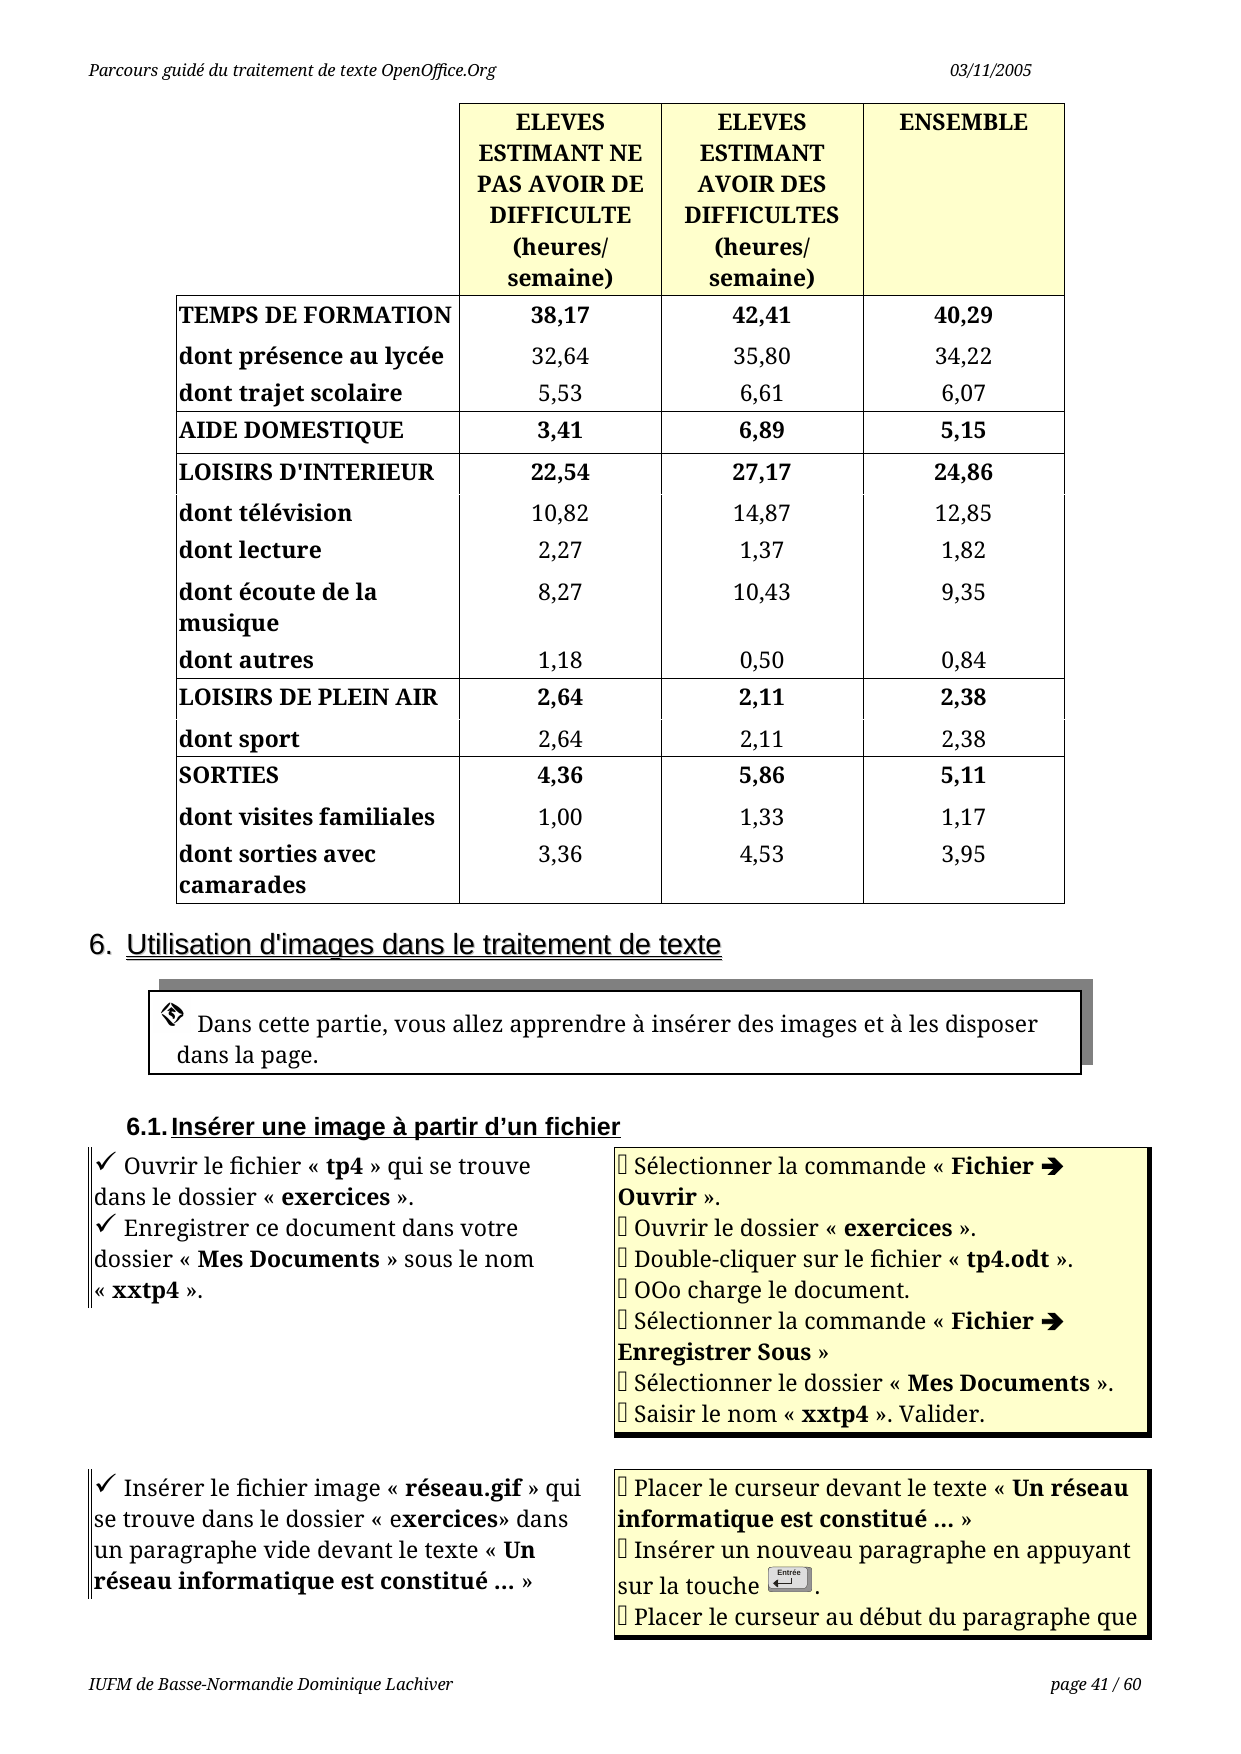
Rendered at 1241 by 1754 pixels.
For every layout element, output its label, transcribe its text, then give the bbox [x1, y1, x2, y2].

table_cell 5,15 [864, 412, 1064, 453]
table_cell 22,54 [460, 454, 661, 494]
text Dans cette partie, vous allez apprendre à insérer des images et à les disposer dans la page. [150, 992, 1080, 1073]
table_cell [587, 1438, 614, 1469]
table_cell 2,38 [864, 679, 1064, 719]
table_cell 1,37 [662, 531, 863, 573]
table_cell dont visites familiales [177, 798, 459, 835]
table_cell [89, 1438, 587, 1469]
table_cell 2,64 [460, 720, 661, 756]
table_cell 8,27 [460, 573, 661, 641]
table_cell 24,86 [864, 454, 1064, 494]
table_cell dont trajet scolaire [177, 374, 459, 411]
table_cell LOISIRS D'INTERIEUR [177, 454, 459, 494]
table_header  Ouvrir le fichier « tp4 » qui se trouve dans le dossier « exercices ».  Enregistrer ce document dans votre dossier « Mes Documents » sous le nom « xxtp4 ». [89, 1147, 587, 1438]
table_cell 2,11 [662, 679, 863, 719]
table_cell 9,35 [864, 573, 1064, 641]
table_cell 1,17 [864, 798, 1064, 835]
table_cell 2,11 [662, 720, 863, 756]
table_cell 5,53 [460, 374, 661, 411]
table_header ELEVES ESTIMANT AVOIR DES DIFFICULTES (heures/semaine) [662, 104, 863, 295]
table_cell 0,84 [864, 641, 1064, 678]
table_cell 6,07 [864, 374, 1064, 411]
table_cell 6,89 [662, 412, 863, 453]
table_cell 1,33 [662, 798, 863, 835]
table_cell 42,41 [662, 296, 863, 337]
table_cell 2,64 [460, 679, 661, 719]
table_cell 4,36 [460, 757, 661, 798]
table_cell [614, 1438, 1152, 1469]
table_cell SORTIES [177, 757, 459, 798]
table_cell 14,87 [662, 495, 863, 531]
table_cell dont présence au lycée [177, 337, 459, 374]
table_header [176, 103, 459, 295]
table_cell 2,27 [460, 531, 661, 573]
table_cell 3,95 [864, 835, 1064, 903]
table_header ENSEMBLE [864, 104, 1064, 295]
table_cell 5,86 [662, 757, 863, 798]
table_cell AIDE DOMESTIQUE [177, 412, 459, 453]
table_cell dont sorties avec camarades [177, 835, 459, 903]
table_cell 35,80 [662, 337, 863, 374]
table_cell dont sport [177, 720, 459, 756]
table_cell 3,36 [460, 835, 661, 903]
table_header ELEVES ESTIMANT NE PAS AVOIR DE DIFFICULTE (heures/semaine) [460, 104, 661, 295]
table_header [587, 1469, 614, 1640]
table_cell 2,38 [864, 720, 1064, 756]
table_cell 5,11 [864, 757, 1064, 798]
subtitle Insérer une image à partir d’un fichier [126, 1113, 1152, 1141]
table_cell 1,00 [460, 798, 661, 835]
table_cell 10,43 [662, 573, 863, 641]
subtitle Utilisation d'images dans le traitement de texte [88, 928, 1152, 961]
table_cell 27,17 [662, 454, 863, 494]
table_cell TEMPS DE FORMATION [177, 296, 459, 337]
table_cell 32,64 [460, 337, 661, 374]
table_cell dont écoute de la musique [177, 573, 459, 641]
table_cell 10,82 [460, 495, 661, 531]
table_cell 12,85 [864, 495, 1064, 531]
table_cell LOISIRS DE PLEIN AIR [177, 679, 459, 719]
table_header [587, 1147, 614, 1438]
table_cell dont lecture [177, 531, 459, 573]
table_cell 1,82 [864, 531, 1064, 573]
picture [153, 995, 191, 1033]
table_cell 3,41 [460, 412, 661, 453]
table_cell 38,17 [460, 296, 661, 337]
table_cell 4,53 [662, 835, 863, 903]
table_cell dont autres [177, 641, 459, 678]
table_cell 6,61 [662, 374, 863, 411]
table_cell dont télévision [177, 495, 459, 531]
table_cell 34,22 [864, 337, 1064, 374]
table_cell 1,18 [460, 641, 661, 678]
table_cell 0,50 [662, 641, 863, 678]
table_header  Insérer le fichier image « réseau.gif » qui se trouve dans le dossier « exercices» dans un paragraphe vide devant le texte « Un réseau informatique est constitué … » [89, 1469, 587, 1640]
table_cell 40,29 [864, 296, 1064, 337]
